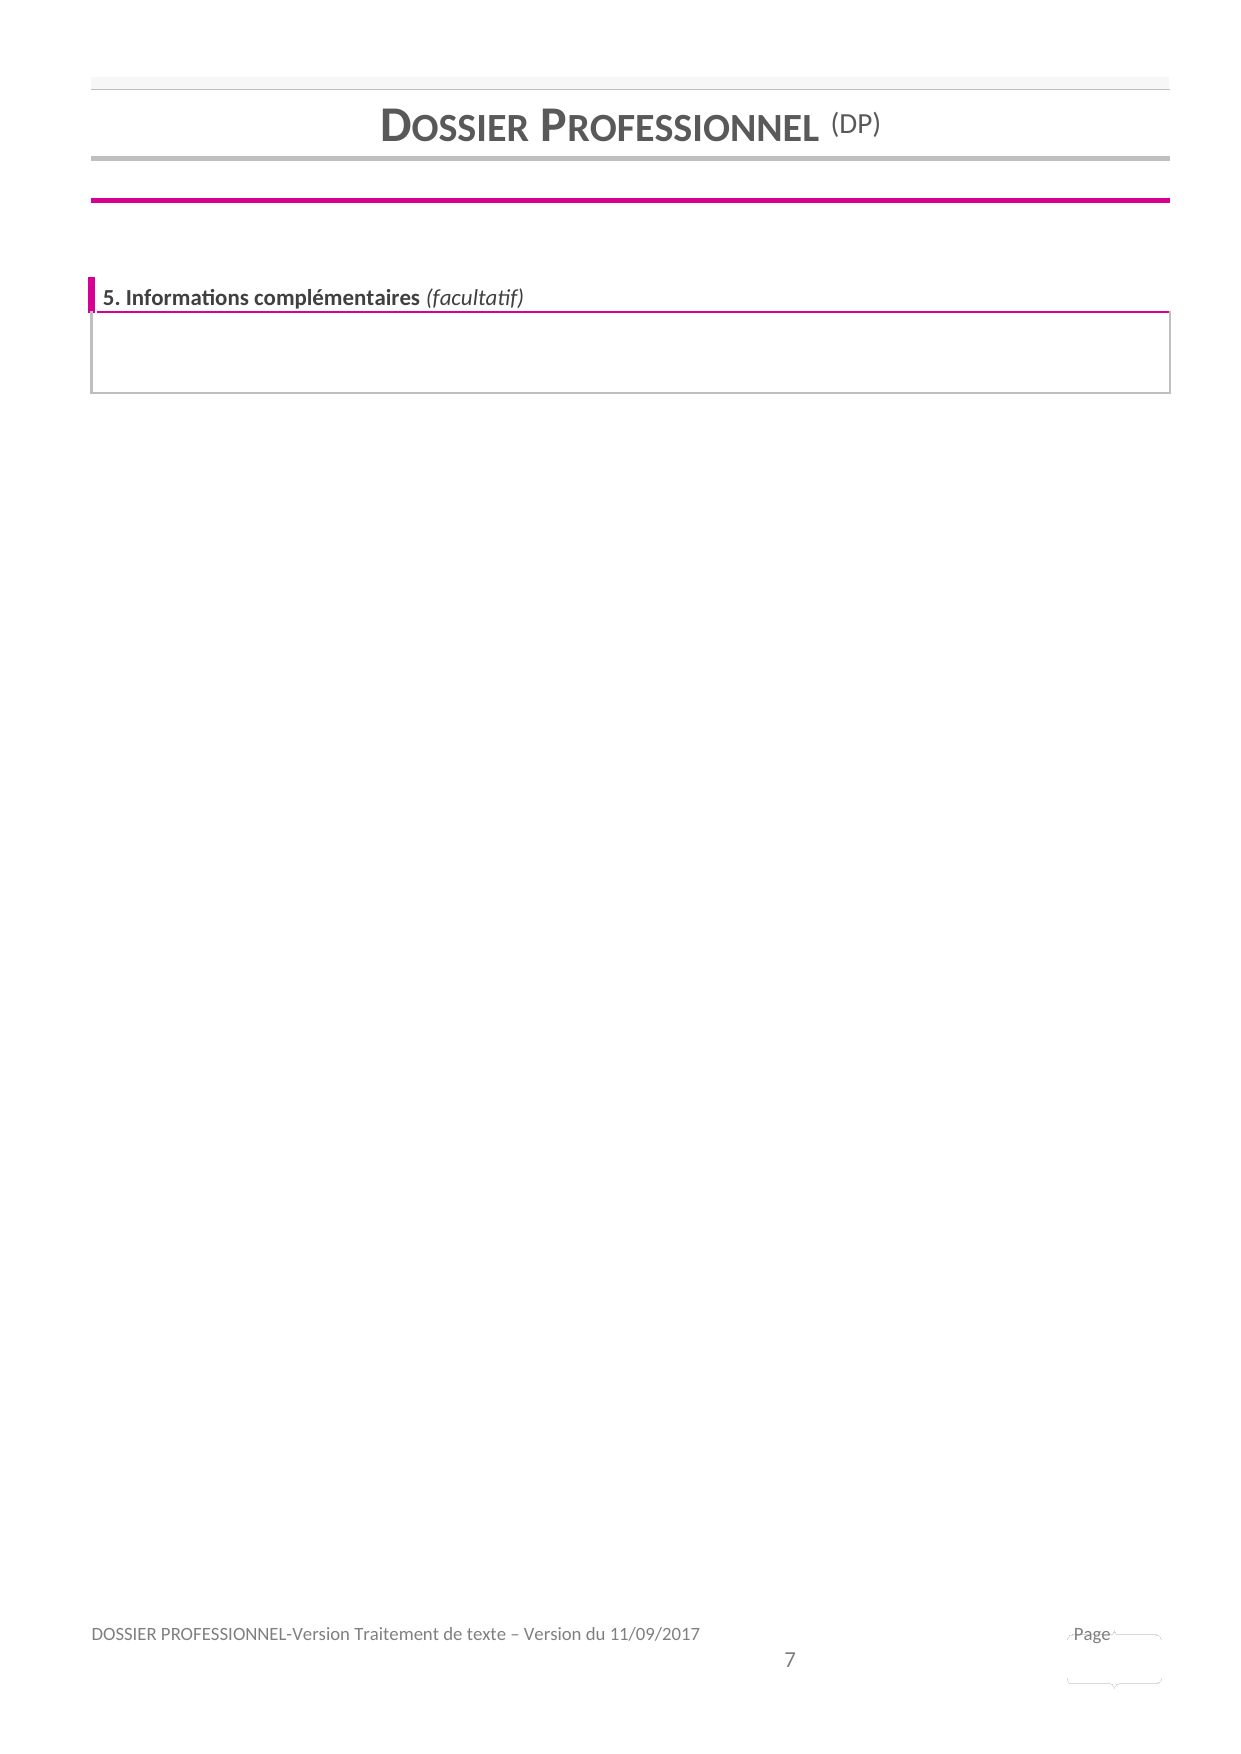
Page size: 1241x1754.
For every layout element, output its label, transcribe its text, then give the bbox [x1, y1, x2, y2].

table_cell [93, 371, 1169, 392]
table_cell [91, 243, 1110, 277]
table_cell [1110, 243, 1169, 277]
table_cell [93, 334, 1169, 371]
table_cell 5. Informations complémentaires (facultatif) [95, 277, 1110, 311]
table_cell [1110, 277, 1169, 311]
table_cell [93, 311, 1169, 334]
